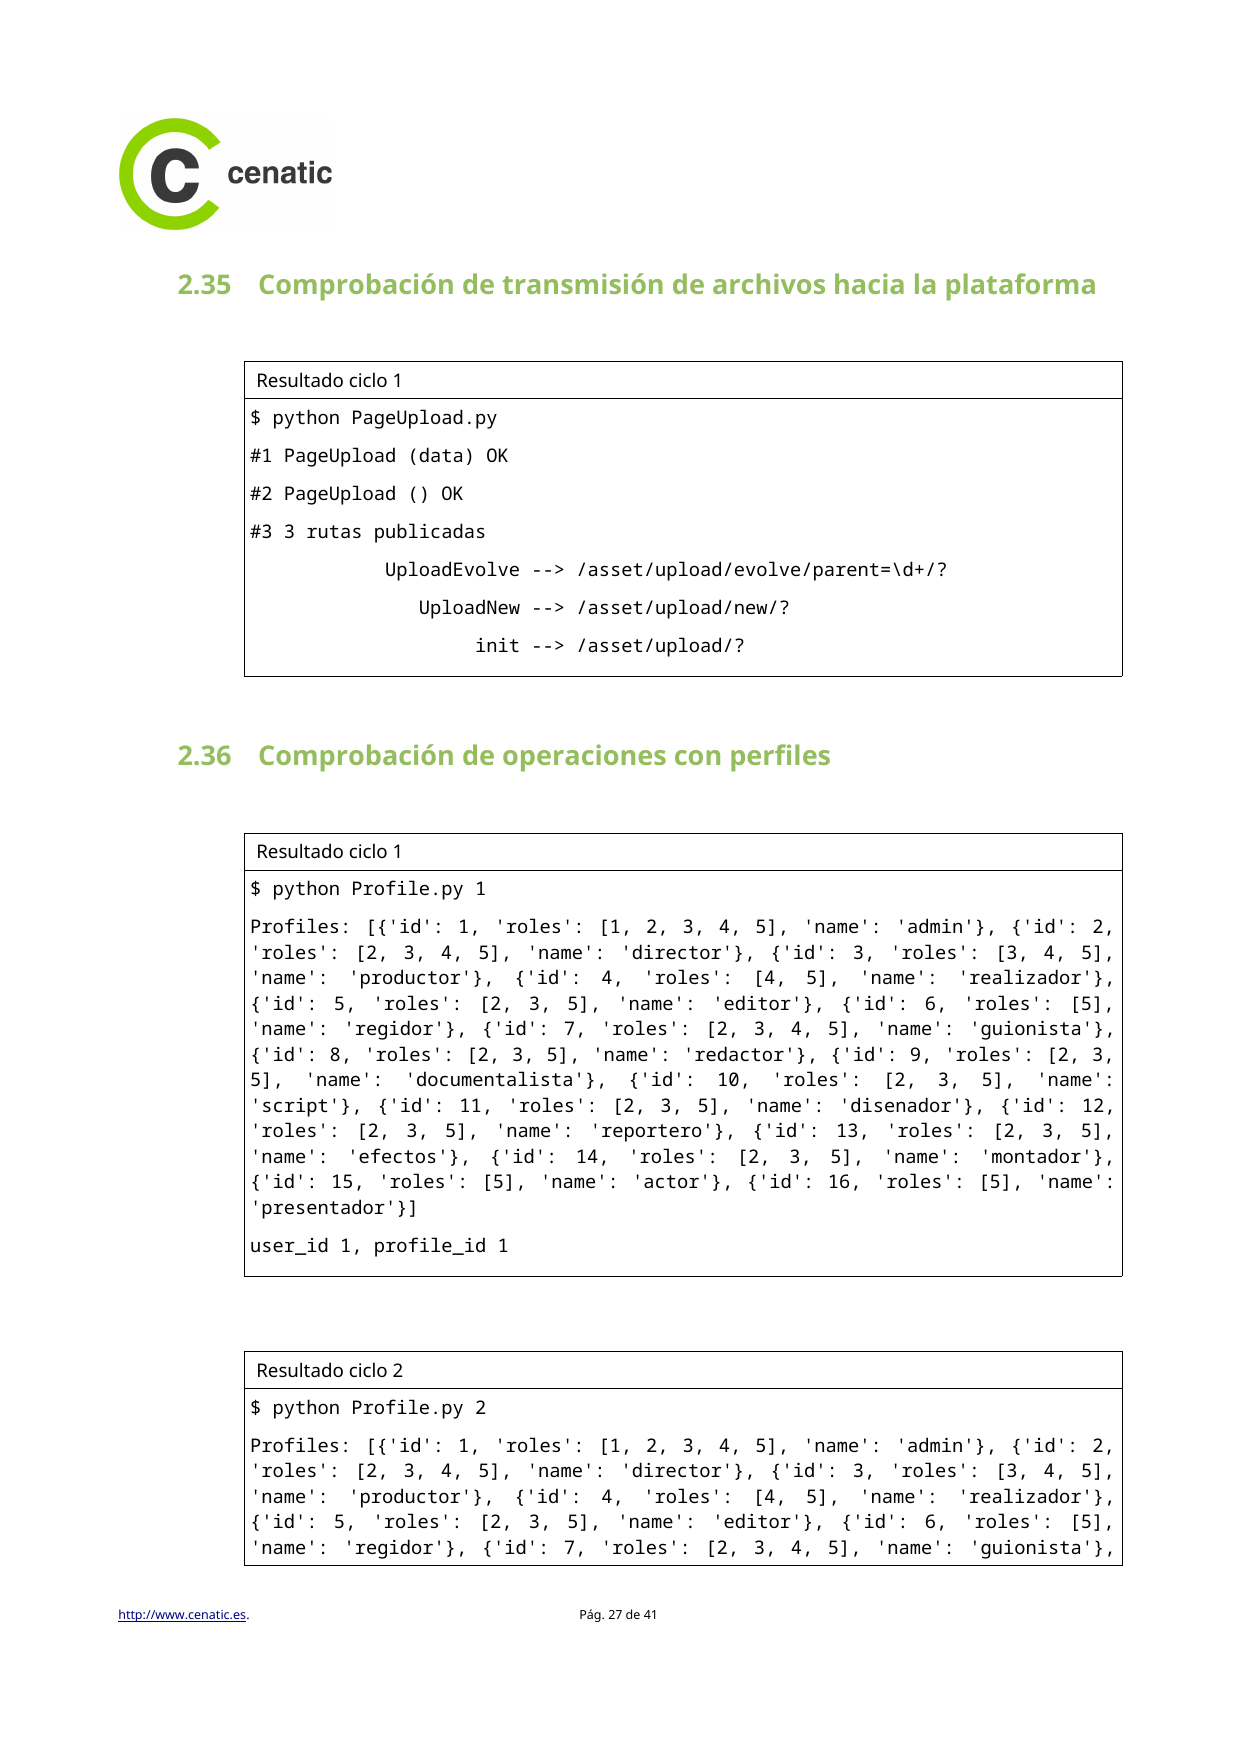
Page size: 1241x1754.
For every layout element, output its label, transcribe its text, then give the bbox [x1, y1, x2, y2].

table_cell $ python Profile.py 2 Profiles: [{'id': 1, 'roles': [1, 2, 3, 4, 5], 'name': 'admin'}, {'id': 2, 'roles': [2, 3, 4, 5], 'name': 'director'}, {'id': 3, 'roles': [3, 4, 5], 'name': 'productor'}, {'id': 4, 'roles': [4, 5], 'name': 'realizador'}, {'id': 5, 'roles': [2, 3, 5], 'name': 'editor'}, {'id': 6, 'roles': [5], 'name': 'regidor'}, {'id': 7, 'roles': [2, 3, 4, 5], 'name': 'guionista'}, [245, 1389, 1122, 1565]
subtitle Comprobación de transmisión de archivos hacia la plataforma [118, 265, 1122, 302]
table_header Resultado ciclo 1 [245, 834, 1122, 870]
picture [119, 118, 332, 230]
table_header Resultado ciclo 2 [245, 1352, 1122, 1388]
subtitle Comprobación de operaciones con perfiles [118, 737, 1122, 773]
table_cell $ python PageUpload.py #1 PageUpload (data) OK #2 PageUpload () OK #3 3 rutas publicadas UploadEvolve --> /asset/upload/evolve/parent=\d+/? UploadNew --> /asset/upload/new/? init --> /asset/upload/? [245, 399, 1122, 676]
table_cell $ python Profile.py 1 Profiles: [{'id': 1, 'roles': [1, 2, 3, 4, 5], 'name': 'admin'}, {'id': 2, 'roles': [2, 3, 4, 5], 'name': 'director'}, {'id': 3, 'roles': [3, 4, 5], 'name': 'productor'}, {'id': 4, 'roles': [4, 5], 'name': 'realizador'}, {'id': 5, 'roles': [2, 3, 5], 'name': 'editor'}, {'id': 6, 'roles': [5], 'name': 'regidor'}, {'id': 7, 'roles': [2, 3, 4, 5], 'name': 'guionista'}, {'id': 8, 'roles': [2, 3, 5], 'name': 'redactor'}, {'id': 9, 'roles': [2, 3, 5], 'name': 'documentalista'}, {'id': 10, 'roles': [2, 3, 5], 'name': 'script'}, {'id': 11, 'roles': [2, 3, 5], 'name': 'disenador'}, {'id': 12, 'roles': [2, 3, 5], 'name': 'reportero'}, {'id': 13, 'roles': [2, 3, 5], 'name': 'efectos'}, {'id': 14, 'roles': [2, 3, 5], 'name': 'montador'}, {'id': 15, 'roles': [5], 'name': 'actor'}, {'id': 16, 'roles': [5], 'name': 'presentador'}] user_id 1, profile_id 1 [245, 871, 1122, 1276]
table_header Resultado ciclo 1 [245, 362, 1122, 398]
